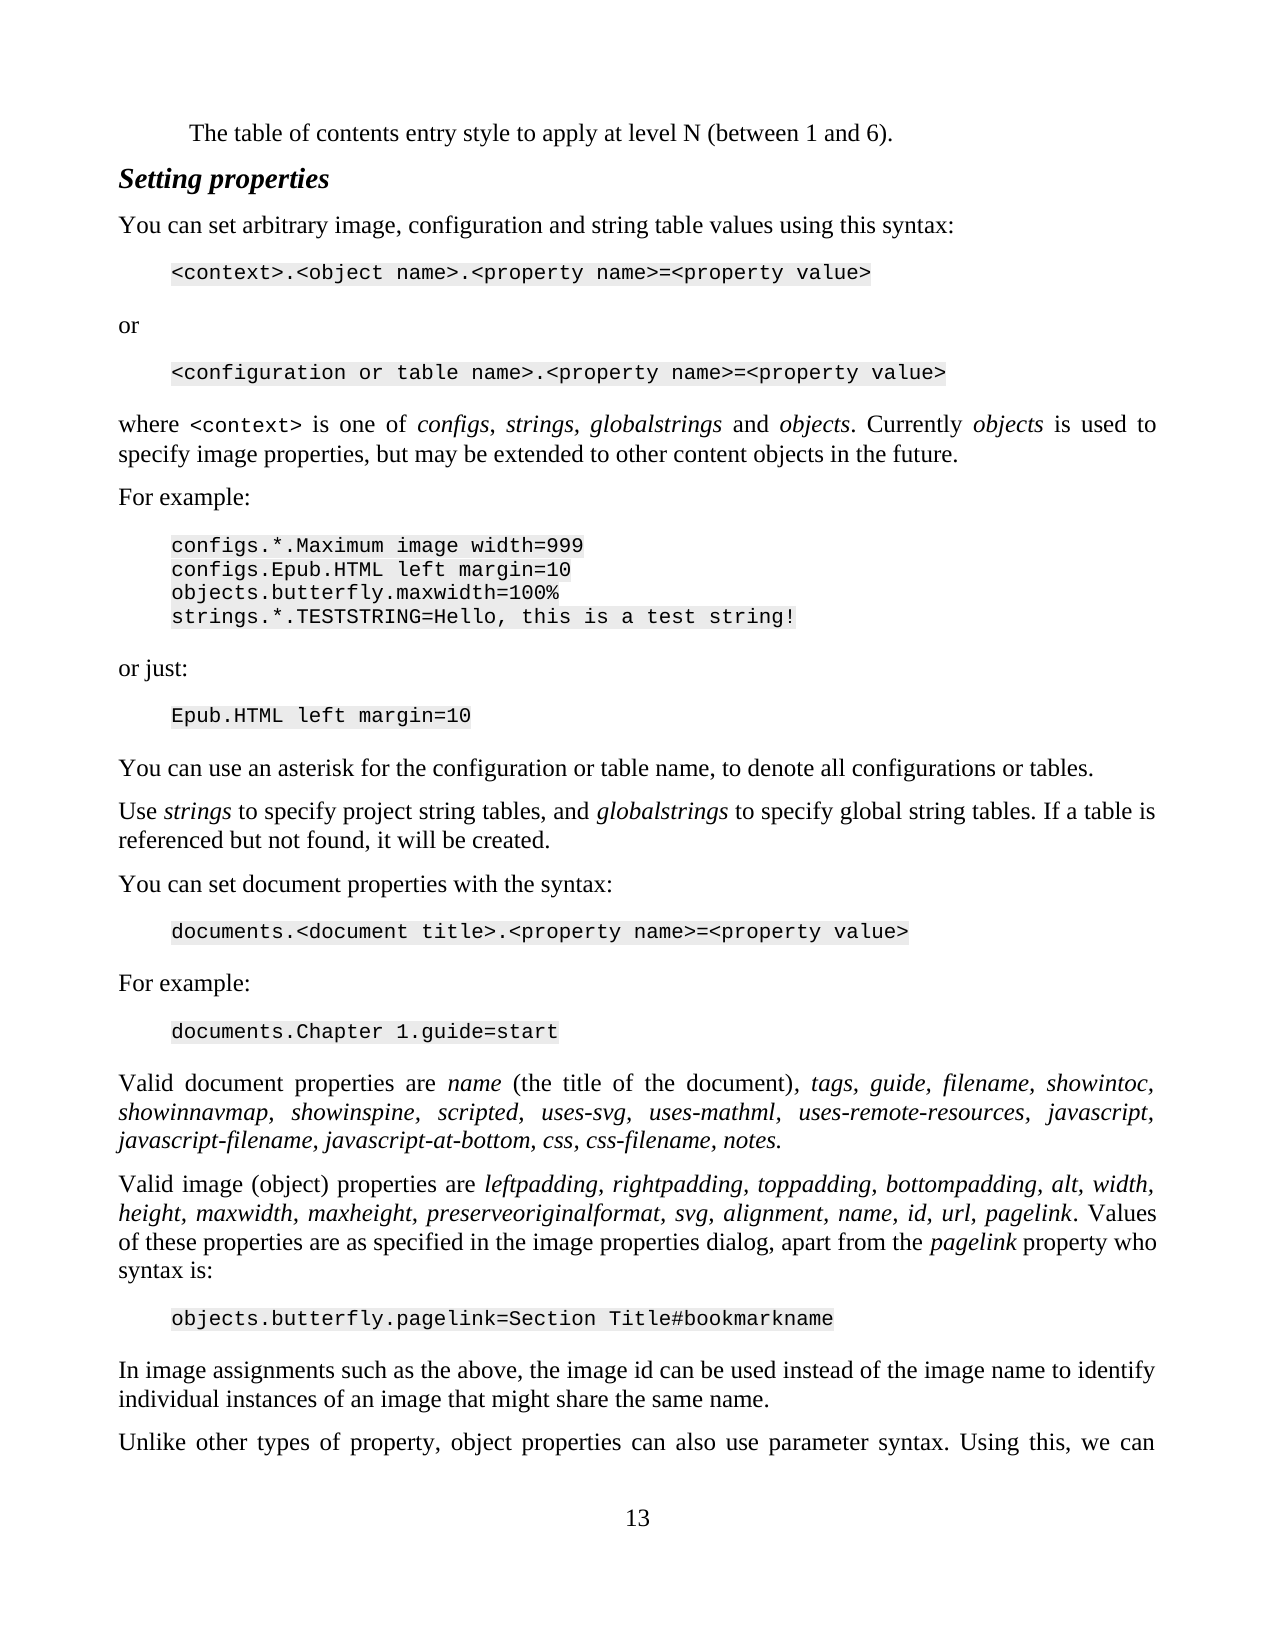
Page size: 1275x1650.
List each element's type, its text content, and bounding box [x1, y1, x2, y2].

text Unlike other types of property, object properties can also use parameter syntax. Using this, we can [118, 1427, 1157, 1456]
text The table of contents entry style to apply at level N (between 1 and 6). [189, 118, 1157, 147]
text Epub.HTML left margin=10 [471, 706, 1157, 729]
text <configuration or table name>.<property name>=<property value> [946, 362, 1157, 386]
text or [118, 310, 1157, 338]
text Use strings to specify project string tables, and globalstrings to specify global string tables. If a table is referenced but not found, it will be created. [118, 796, 1157, 854]
text objects.butterfly.pagelink=Section Title#bookmarkname [834, 1308, 1157, 1331]
text <context>.<object name>.<property name>=<property value> [171, 262, 1157, 286]
text where <context> is one of configs, strings, globalstrings and objects. Currently objects is used to specify image properties, but may be extended to other content objects in the future. [118, 409, 1157, 468]
text Valid document properties are name (the title of the document), tags, guide, filename, showintoc, showinnavmap, showinspine, scripted, uses-svg, uses-mathml, uses-remote-resources, javascript, javascript-filename, javascript-at-bottom, css, css-filename, notes. [118, 1068, 1157, 1154]
text configs.Epub.HTML left margin=10 [171, 558, 1157, 582]
text In image assignments such as the above, the image id can be used instead of the image name to identify individual instances of an image that might share the same name. [118, 1355, 1157, 1412]
text strings.*.TESTSTRING=Hello, this is a test string! [796, 606, 1157, 629]
text documents.Chapter 1.guide=start [559, 1021, 1157, 1044]
text For example: [118, 482, 1157, 511]
text or just: [118, 653, 1157, 682]
text documents.<document title>.<property name>=<property value> [909, 921, 1157, 945]
text For example: [118, 968, 1157, 997]
subtitle Setting properties [118, 162, 1157, 195]
text You can use an asterisk for the configuration or table name, to denote all configurations or tables. [118, 753, 1157, 782]
text objects.butterfly.maxwidth=100% [559, 582, 1157, 606]
text configs.*.Maximum image width=999 [584, 535, 1157, 558]
text You can set document properties with the syntax: [118, 869, 1157, 897]
text Valid image (object) properties are leftpadding, rightpadding, toppadding, bottompadding, alt, width, height, maxwidth, maxheight, preserveoriginalformat, svg, alignment, name, id, url, pagelink. Values of these properties are as specified in the image properties dialog, apart from the pagelink property who syntax is: [118, 1169, 1157, 1284]
text You can set arbitrary image, configuration and string table values using this syntax: [118, 210, 1157, 239]
